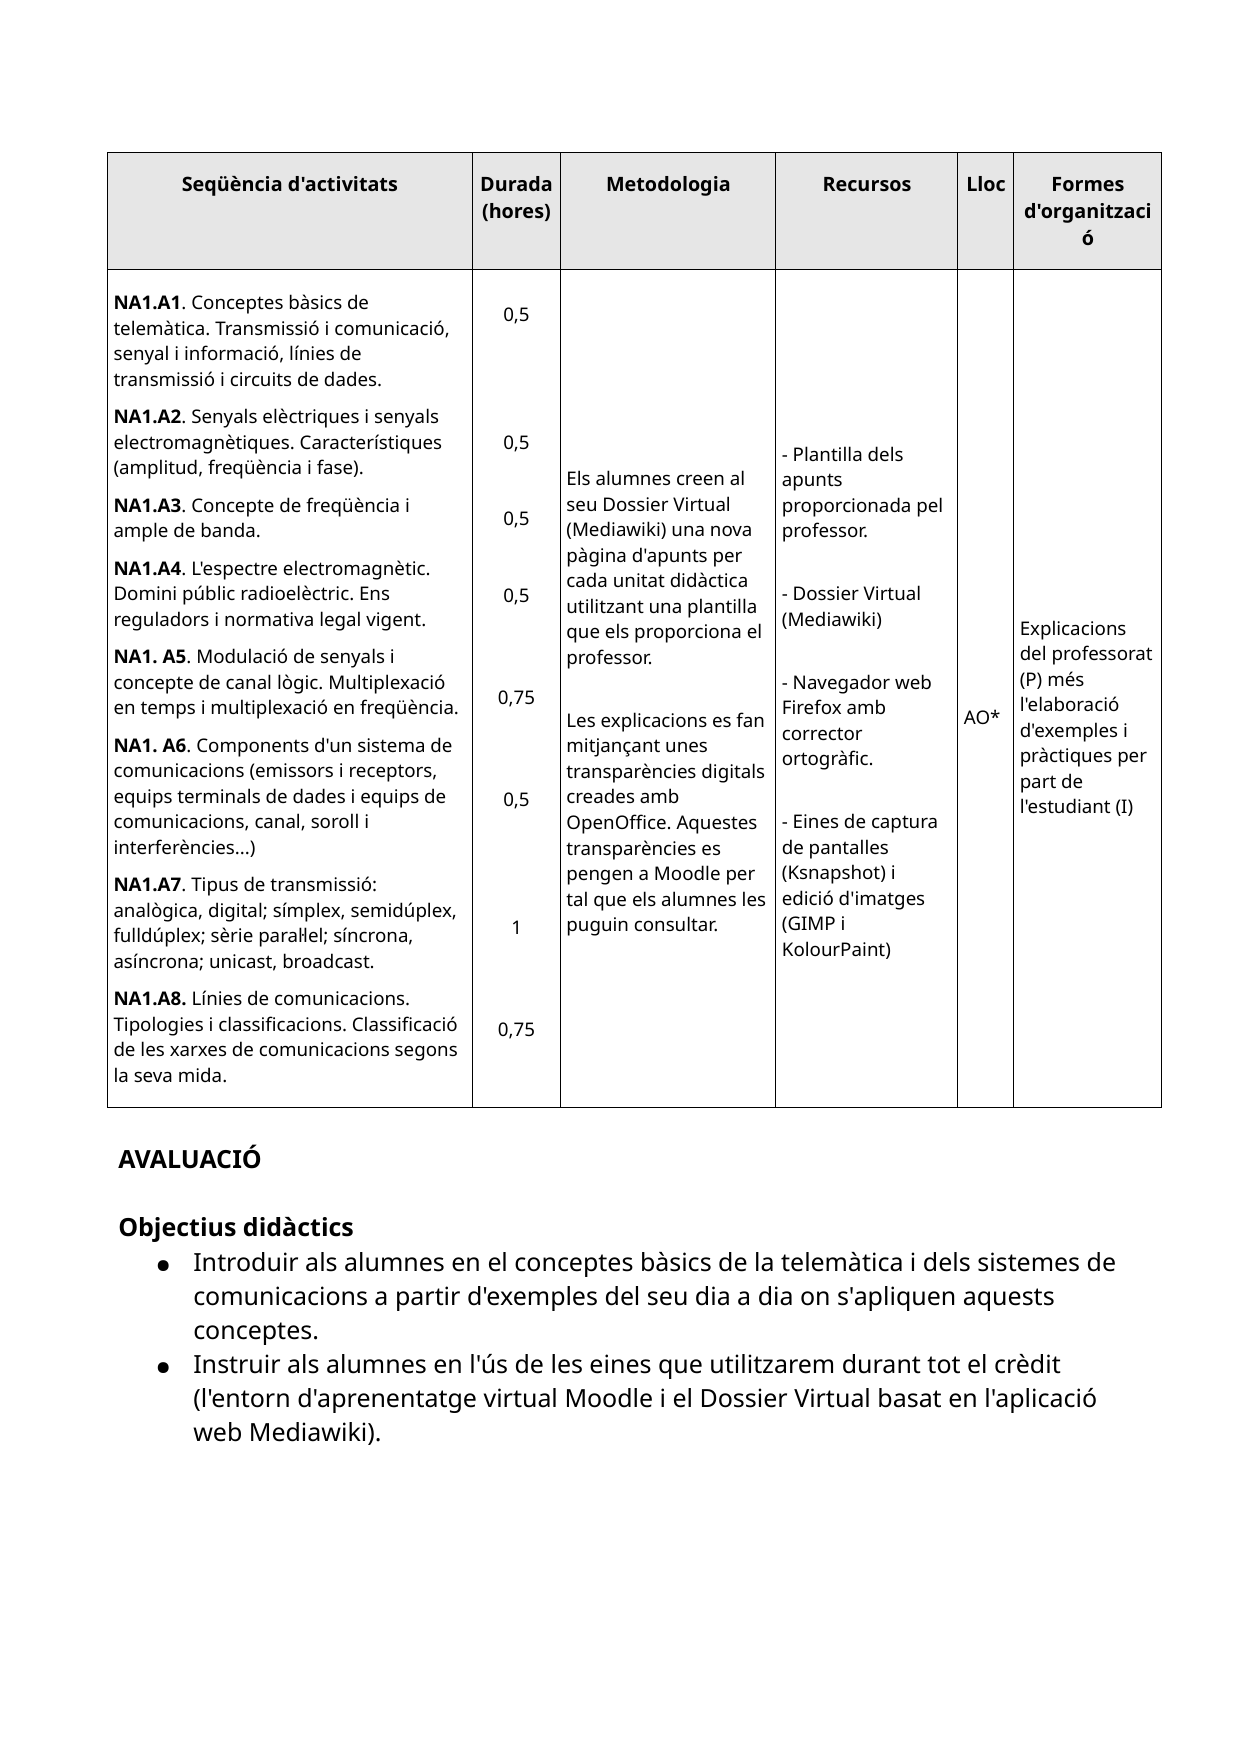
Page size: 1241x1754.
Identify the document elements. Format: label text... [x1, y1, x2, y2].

list Introduir als alumnes en el conceptes bàsics de la telemàtica i dels sistemes de comunicacions a partir d'exemples del seu dia a dia on s'apliquen aquests conceptes. [156, 1244, 1122, 1346]
list Instruir als alumnes en l'ús de les eines que utilitzarem durant tot el crèdit (l'entorn d'aprenentatge virtual Moodle i el Dossier Virtual basat en l'aplicació web Mediawiki). [156, 1346, 1122, 1448]
table_cell NA1.A1. Conceptes bàsics de telemàtica. Transmissió i comunicació, senyal i informació, línies de transmissió i circuits de dades. NA1.A2. Senyals elèctriques i senyals electromagnètiques. Característiques (amplitud, freqüència i fase). NA1.A3. Concepte de freqüència i ample de banda. NA1.A4. L'espectre electromagnètic. Domini públic radioelèctric. Ens reguladors i normativa legal vigent. NA1. A5. Modulació de senyals i concepte de canal lògic. Multiplexació en temps i multiplexació en freqüència. NA1. A6. Components d'un sistema de comunicacions (emissors i receptors, equips terminals de dades i equips de comunicacions, canal, soroll i interferències...) NA1.A7. Tipus de transmissió: analògica, digital; símplex, semidúplex, fulldúplex; sèrie paral·lel; síncrona, asíncrona; unicast, broadcast. NA1.A8. Línies de comunicacions. Tipologies i classificacions. Classificació de les xarxes de comunicacions segons la seva mida. [108, 270, 472, 1107]
table_header Formes d'organització [1014, 153, 1161, 269]
table_cell Explicacions del professorat (P) més l'elaboració d'exemples i pràctiques per part de l'estudiant (I) [1014, 270, 1161, 1107]
table_header Durada (hores) [473, 153, 560, 269]
table_header Seqüència d'activitats [108, 153, 472, 269]
table_header Lloc [958, 153, 1013, 269]
text Objectius didàctics [118, 1210, 1122, 1244]
table_header Recursos [776, 153, 957, 269]
table_header Metodologia [561, 153, 775, 269]
table_cell - Plantilla dels apunts proporcionada pel professor. - Dossier Virtual (Mediawiki) - Navegador web Firefox amb corrector ortogràfic. - Eines de captura de pantalles (Ksnapshot) i edició d'imatges (GIMP i KolourPaint) [776, 270, 957, 1107]
text AVALUACIÓ [118, 1142, 1122, 1176]
table_cell Els alumnes creen al seu Dossier Virtual (Mediawiki) una nova pàgina d'apunts per cada unitat didàctica utilitzant una plantilla que els proporciona el professor. Les explicacions es fan mitjançant unes transparències digitals creades amb OpenOffice. Aquestes transparències es pengen a Moodle per tal que els alumnes les puguin consultar. [561, 270, 775, 1107]
table_cell 0,5 0,5 0,5 0,5 0,75 0,5 1 0,75 [473, 270, 560, 1107]
table_cell AO* [958, 270, 1013, 1107]
